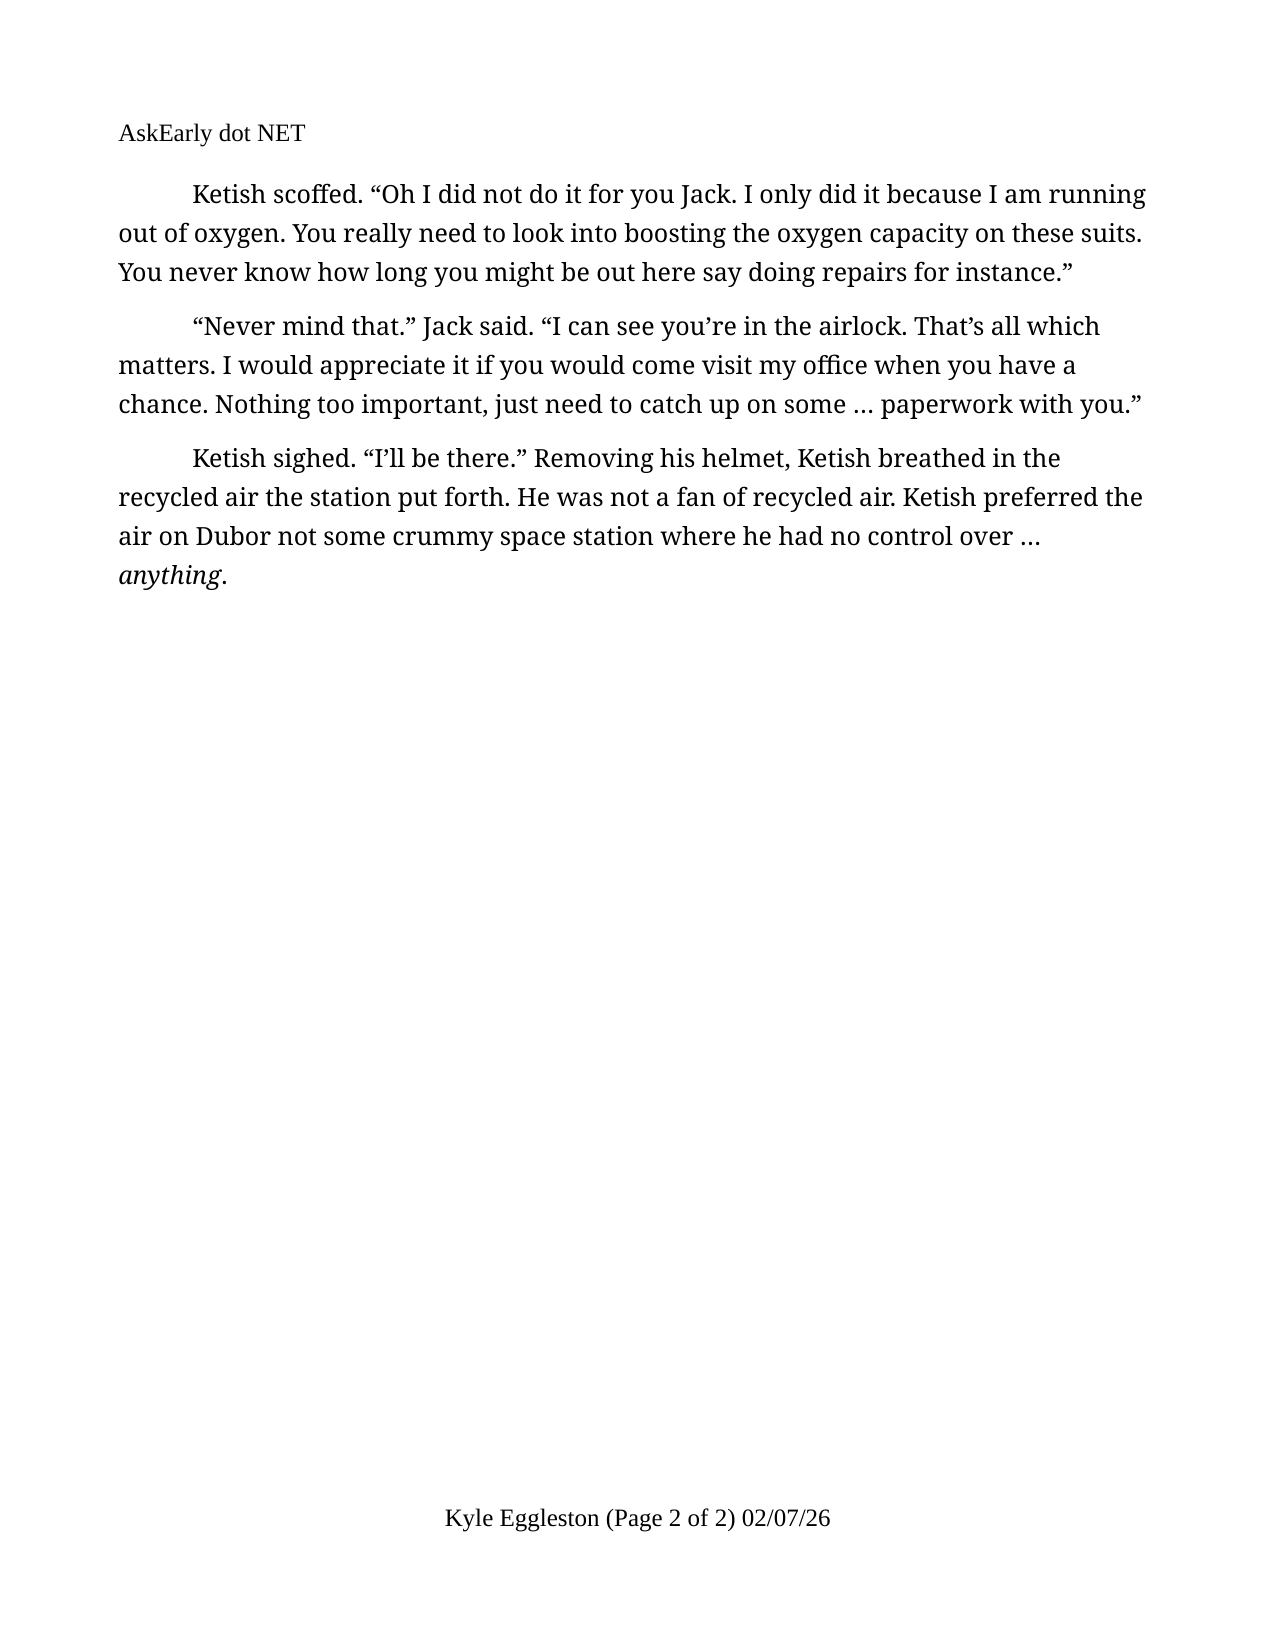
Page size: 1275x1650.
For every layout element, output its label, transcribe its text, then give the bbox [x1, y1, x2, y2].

text Ketish scoffed. “Oh I did not do it for you Jack. I only did it because I am running out of oxygen. You really need to look into boosting the oxygen capacity on these suits. You never know how long you might be out here say doing repairs for instance.” [118, 176, 1157, 289]
text “Never mind that.” Jack said. “I can see you’re in the airlock. That’s all which matters. I would appreciate it if you would come visit my office when you have a chance. Nothing too important, just need to catch up on some … paperwork with you.” [118, 308, 1157, 421]
text Ketish sighed. “I’ll be there.” Removing his helmet, Ketish breathed in the recycled air the station put forth. He was not a fan of recycled air. Ketish preferred the air on Dubor not some crummy space station where he had no control over … anything. [118, 441, 1157, 592]
